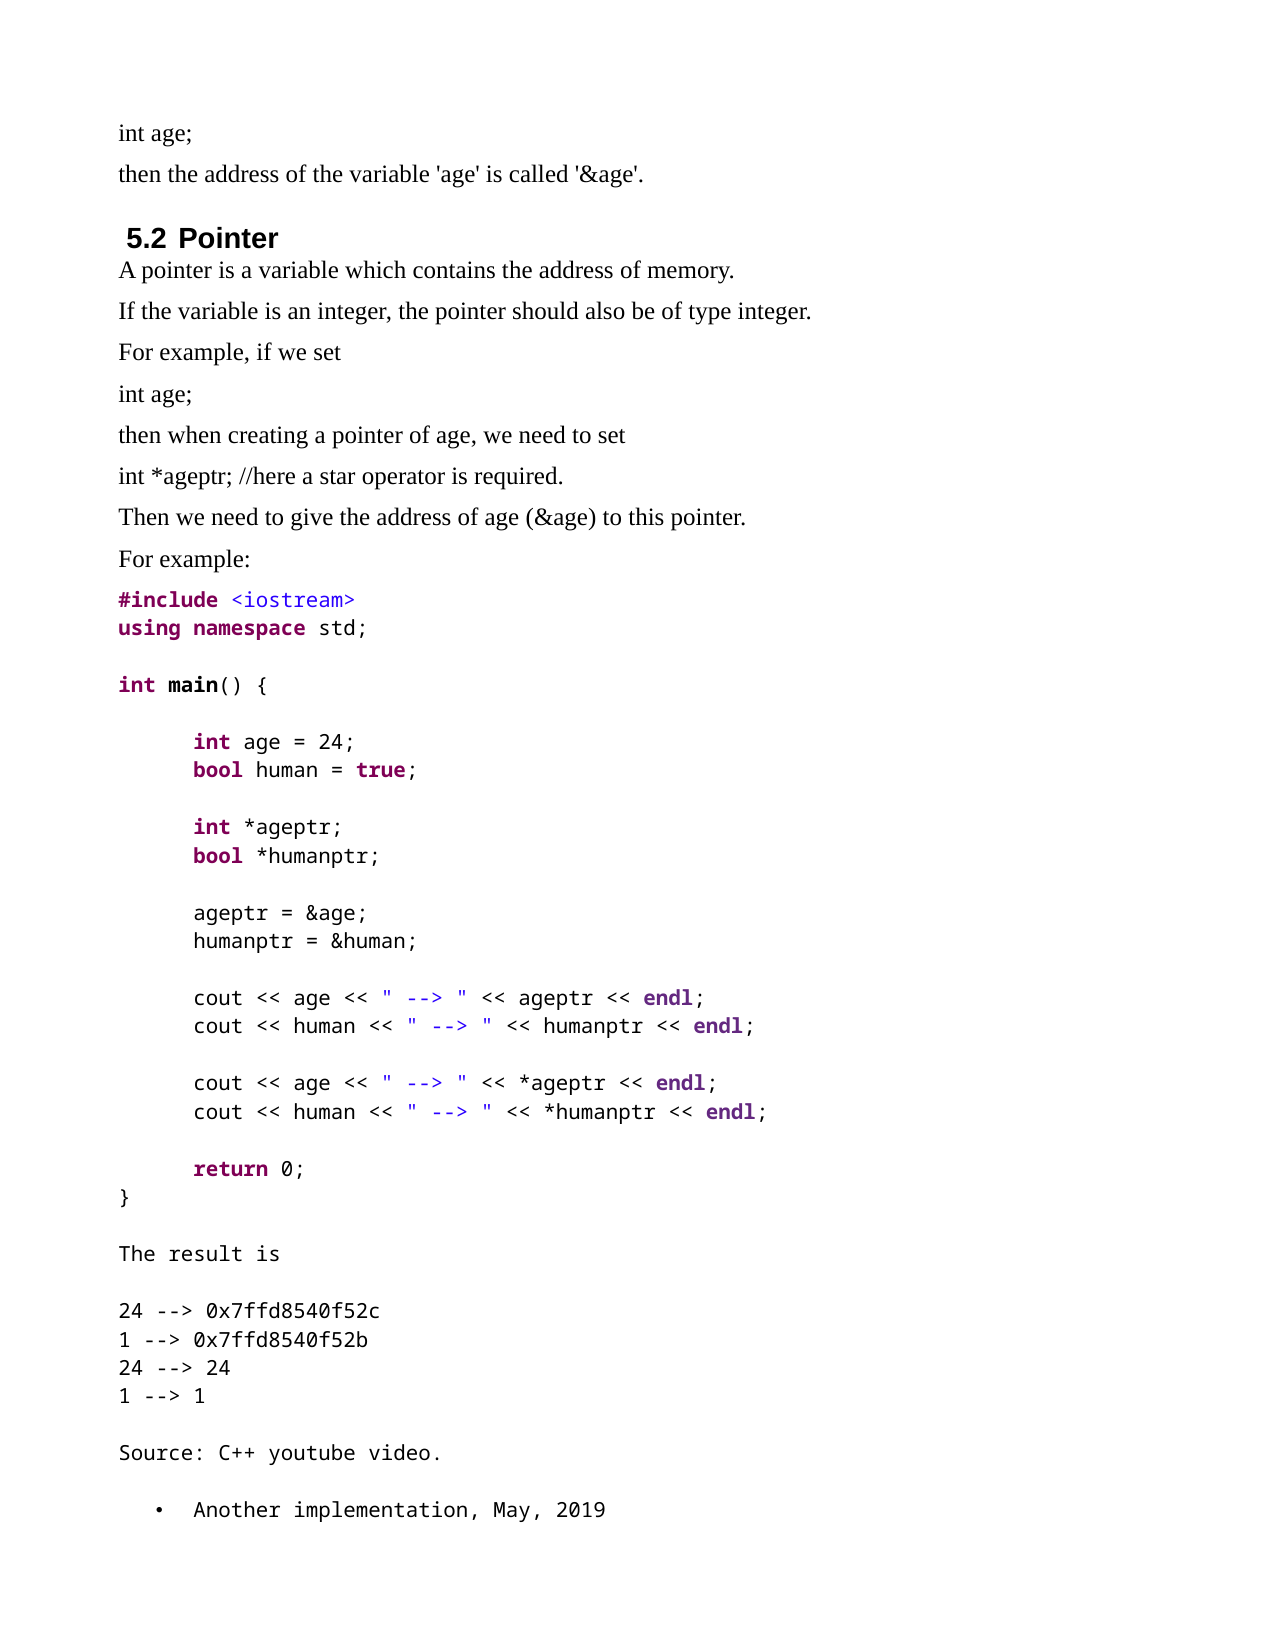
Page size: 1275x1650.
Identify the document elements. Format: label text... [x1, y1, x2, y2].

text Source: C++ youtube video. [118, 1438, 1157, 1467]
text int main() { [118, 670, 1157, 699]
text then when creating a pointer of age, we need to set [118, 420, 1157, 449]
text The result is [118, 1239, 1157, 1268]
text 24 --> 24 [118, 1353, 1157, 1382]
text then the address of the variable 'age' is called '&age'. [118, 159, 1157, 188]
text For example: [118, 544, 1157, 572]
text A pointer is a variable which contains the address of memory. [118, 255, 1157, 284]
text cout << human << " --> " << humanptr << endl; [118, 1012, 1157, 1040]
text bool human = true; [118, 756, 1157, 784]
text #include <iostream> [118, 585, 1157, 613]
text humanptr = &human; [118, 926, 1157, 955]
text using namespace std; [118, 613, 1157, 642]
text } [118, 1182, 1157, 1211]
text cout << human << " --> " << *humanptr << endl; [118, 1097, 1157, 1125]
subtitle Pointer [118, 221, 1157, 255]
text return 0; [118, 1154, 1157, 1182]
text int *ageptr; //here a star operator is required. [118, 461, 1157, 490]
text int *ageptr; [118, 812, 1157, 841]
text 24 --> 0x7ffd8540f52c [118, 1296, 1157, 1325]
text Then we need to give the address of age (&age) to this pointer. [118, 502, 1157, 531]
text int age; [118, 379, 1157, 407]
text int age = 24; [118, 727, 1157, 756]
text 1 --> 1 [118, 1382, 1157, 1410]
text If the variable is an integer, the pointer should also be of type integer. [118, 296, 1157, 325]
text int age; [118, 118, 1157, 147]
text bool *humanptr; [118, 841, 1157, 869]
text For example, if we set [118, 337, 1157, 366]
text cout << age << " --> " << *ageptr << endl; [118, 1068, 1157, 1097]
text 1 --> 0x7ffd8540f52b [118, 1325, 1157, 1353]
list Another implementation, May, 2019 [156, 1495, 1157, 1524]
text ageptr = &age; [118, 898, 1157, 926]
text cout << age << " --> " << ageptr << endl; [118, 983, 1157, 1012]
